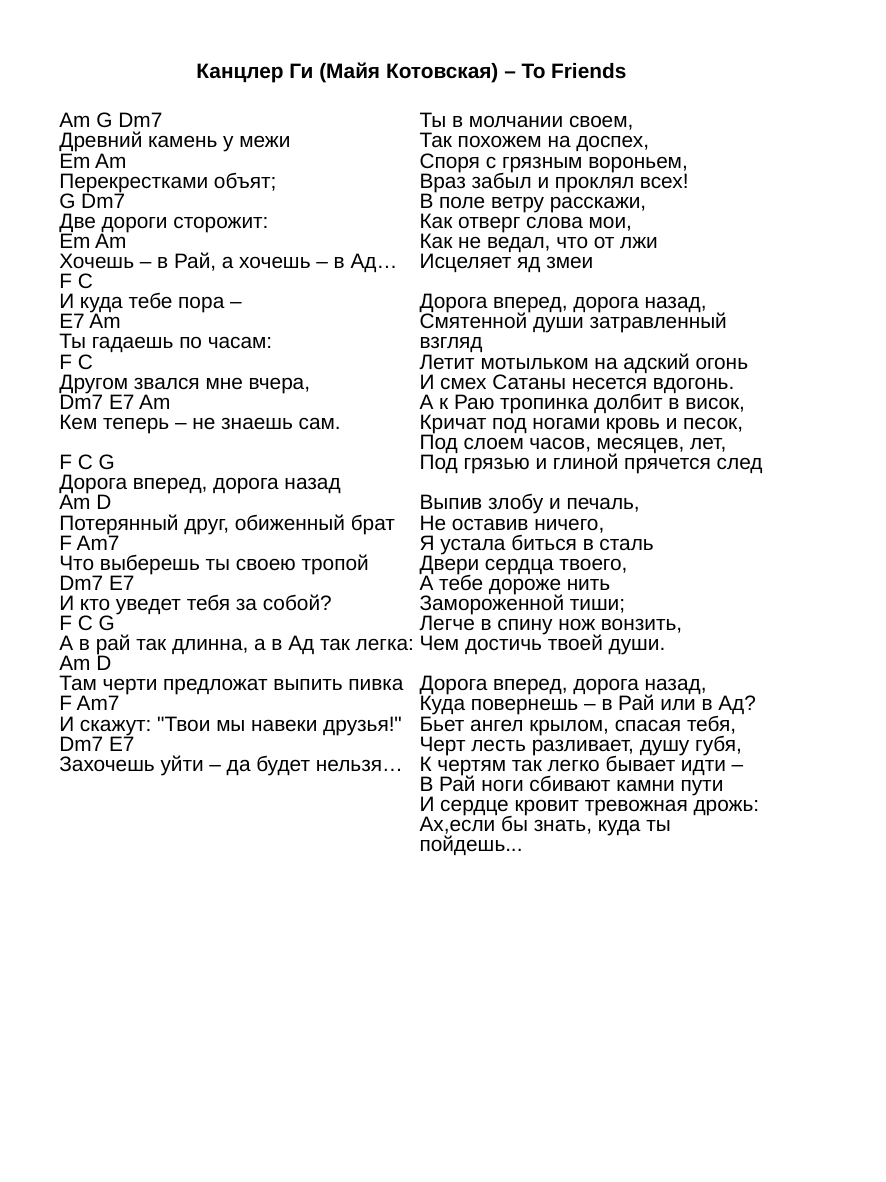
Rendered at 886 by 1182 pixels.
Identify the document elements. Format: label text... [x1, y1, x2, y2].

text Канцлер Ги (Майя Котовская) – To Friends [61, 59, 768, 83]
table_header Ты в молчании своем, Так похожем на доспех, Споря с грязным вороньем, Враз забыл и проклял всех! В поле ветру расскажи, Как отверг слова мои, Как не ведал, что от лжи Исцеляет яд змеи Дорога вперед, дорога назад, Смятенной души затравленный взгляд Летит мотыльком на адский огонь И смех Сатаны несется вдогонь. А к Раю тропинка долбит в висок, Кричат под ногами кровь и песок, Под слоем часов, месяцев, лет, Под грязью и глиной прячется след Выпив злобу и печаль, Не оставив ничего, Я устала биться в сталь Двери сердца твоего, А тебе дороже нить Замороженной тиши; Легче в спину нож вонзить, Чем достичь твоей души. Дорога вперед, дорога назад, Куда повернешь – в Рай или в Ад? Бьет ангел крылом, спасая тебя, Черт лесть разливает, душу губя, К чертям так легко бывает идти – В Рай ноги сбивают камни пути И сердце кровит тревожная дрожь: Ах,если бы знать, куда ты пойдешь... [419, 112, 775, 856]
table_header Am G Dm7 ﻿Древний камень у межи Em Am Перекрестками объят; G Dm7 Две дороги сторожит: Em Am Хочешь – в Рай, а хочешь – в Ад… F C И куда тебе пора – E7 Am Ты гадаешь по часам: F C Другом звался мне вчера, Dm7 E7 Am Кем теперь – не знаешь сам. F C G Дорога вперед, дорога назад Am D Потерянный друг, обиженный брат F Am7 Что выберешь ты своею тропой Dm7 E7 И кто уведет тебя за собой? F C G А в рай так длинна, а в Ад так легка: Am D Там черти предложат выпить пивка F Am7 И скажут: "Твои мы навеки друзья!" Dm7 E7 Захочешь уйти – да будет нельзя… [59, 112, 419, 856]
